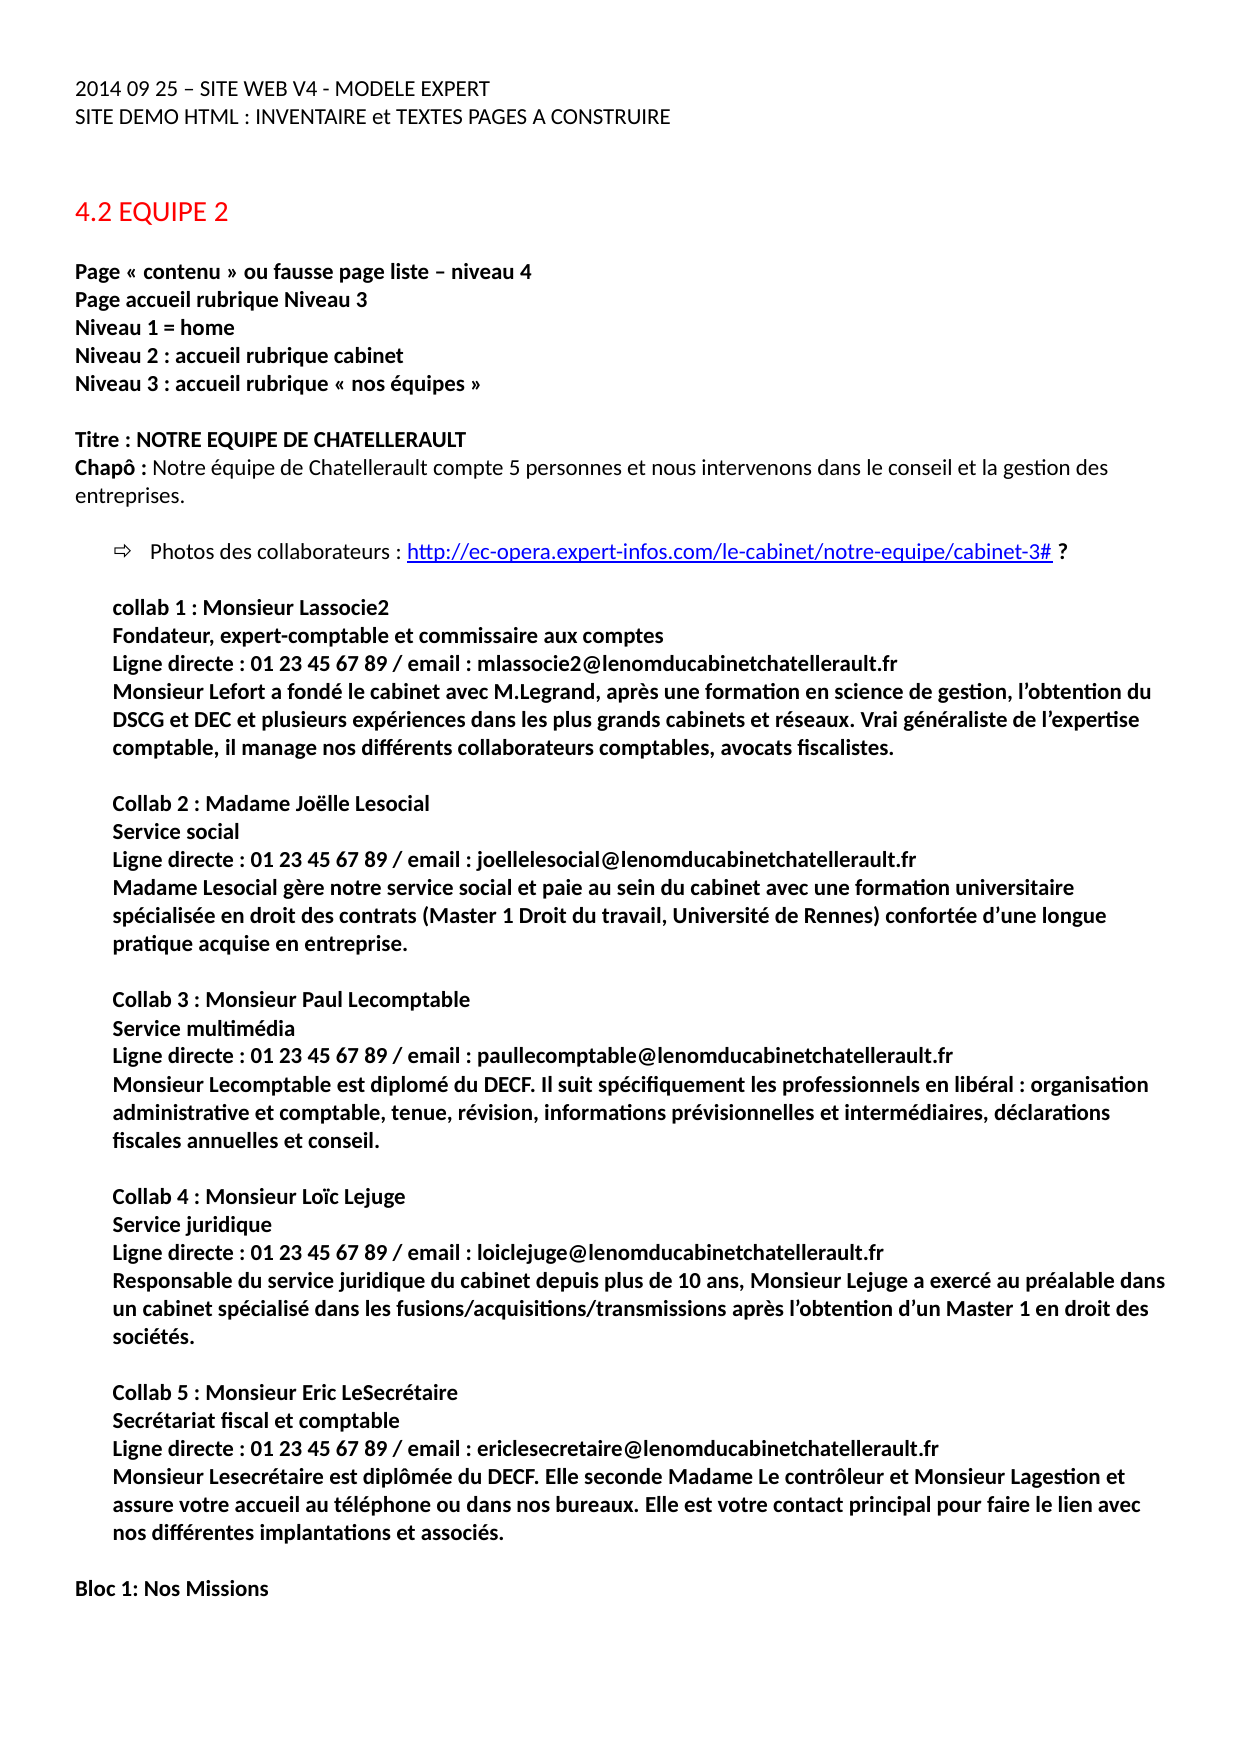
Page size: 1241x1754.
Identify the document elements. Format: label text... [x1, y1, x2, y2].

text Monsieur Lecomptable est diplomé du DECF. Il suit spécifiquement les professionnels en libéral : organisation administrative et comptable, tenue, révision, informations prévisionnelles et intermédiaires, déclarations fiscales annuelles et conseil. [112, 1070, 1165, 1154]
text Responsable du service juridique du cabinet depuis plus de 10 ans, Monsieur Lejuge a exercé au préalable dans un cabinet spécialisé dans les fusions/acquisitions/transmissions après l’obtention d’un Master 1 en droit des sociétés. [112, 1266, 1165, 1350]
text Ligne directe : 01 23 45 67 89 / email : ericlesecretaire@lenomducabinetchatellerault.fr [112, 1434, 1165, 1462]
text Niveau 3 : accueil rubrique « nos équipes » [75, 369, 1165, 397]
text Page accueil rubrique Niveau 3 [75, 285, 1165, 313]
text Bloc 1: Nos Missions [75, 1574, 1165, 1602]
text Collab 4 : Monsieur Loïc Lejuge [112, 1182, 1165, 1210]
text Chapô : Notre équipe de Chatellerault compte 5 personnes et nous intervenons dans le conseil et la gestion des entreprises. [75, 453, 1165, 509]
text 4.2 EQUIPE 2 [75, 193, 1165, 229]
text Page « contenu » ou fausse page liste – niveau 4 [75, 257, 1165, 285]
text Ligne directe : 01 23 45 67 89 / email : paullecomptable@lenomducabinetchatellerault.fr [112, 1042, 1165, 1070]
text Service multimédia [112, 1014, 1165, 1042]
text Titre : NOTRE EQUIPE DE CHATELLERAULT [75, 425, 1165, 453]
text Collab 3 : Monsieur Paul Lecomptable [112, 986, 1165, 1014]
text Ligne directe : 01 23 45 67 89 / email : loiclejuge@lenomducabinetchatellerault.fr [112, 1238, 1165, 1266]
text Niveau 1 = home [75, 313, 1165, 341]
text Niveau 2 : accueil rubrique cabinet [75, 341, 1165, 369]
text Service social [112, 817, 1165, 846]
text Madame Lesocial gère notre service social et paie au sein du cabinet avec une formation universitaire spécialisée en droit des contrats (Master 1 Droit du travail, Université de Rennes) confortée d’une longue pratique acquise en entreprise. [112, 873, 1165, 958]
text Fondateur, expert-comptable et commissaire aux comptes [112, 621, 1165, 649]
text Ligne directe : 01 23 45 67 89 / email : joellelesocial@lenomducabinetchatellerault.fr [112, 846, 1165, 873]
text Secrétariat fiscal et comptable [112, 1406, 1165, 1434]
text Collab 5 : Monsieur Eric LeSecrétaire [112, 1378, 1165, 1406]
list Photos des collaborateurs : http://ec-opera.expert-infos.com/le-cabinet/notre-equipe/cabinet-3# ? [112, 537, 1165, 565]
text Service juridique [112, 1210, 1165, 1238]
text collab 1 : Monsieur Lassocie2 [112, 593, 1165, 621]
text Monsieur Lesecrétaire est diplômée du DECF. Elle seconde Madame Le contrôleur et Monsieur Lagestion et assure votre accueil au téléphone ou dans nos bureaux. Elle est votre contact principal pour faire le lien avec nos différentes implantations et associés. [112, 1462, 1165, 1546]
text Collab 2 : Madame Joëlle Lesocial [112, 789, 1165, 817]
text Monsieur Lefort a fondé le cabinet avec M.Legrand, après une formation en science de gestion, l’obtention du DSCG et DEC et plusieurs expériences dans les plus grands cabinets et réseaux. Vrai généraliste de l’expertise comptable, il manage nos différents collaborateurs comptables, avocats fiscalistes. [112, 677, 1165, 761]
text Ligne directe : 01 23 45 67 89 / email : mlassocie2@lenomducabinetchatellerault.fr [112, 649, 1165, 677]
